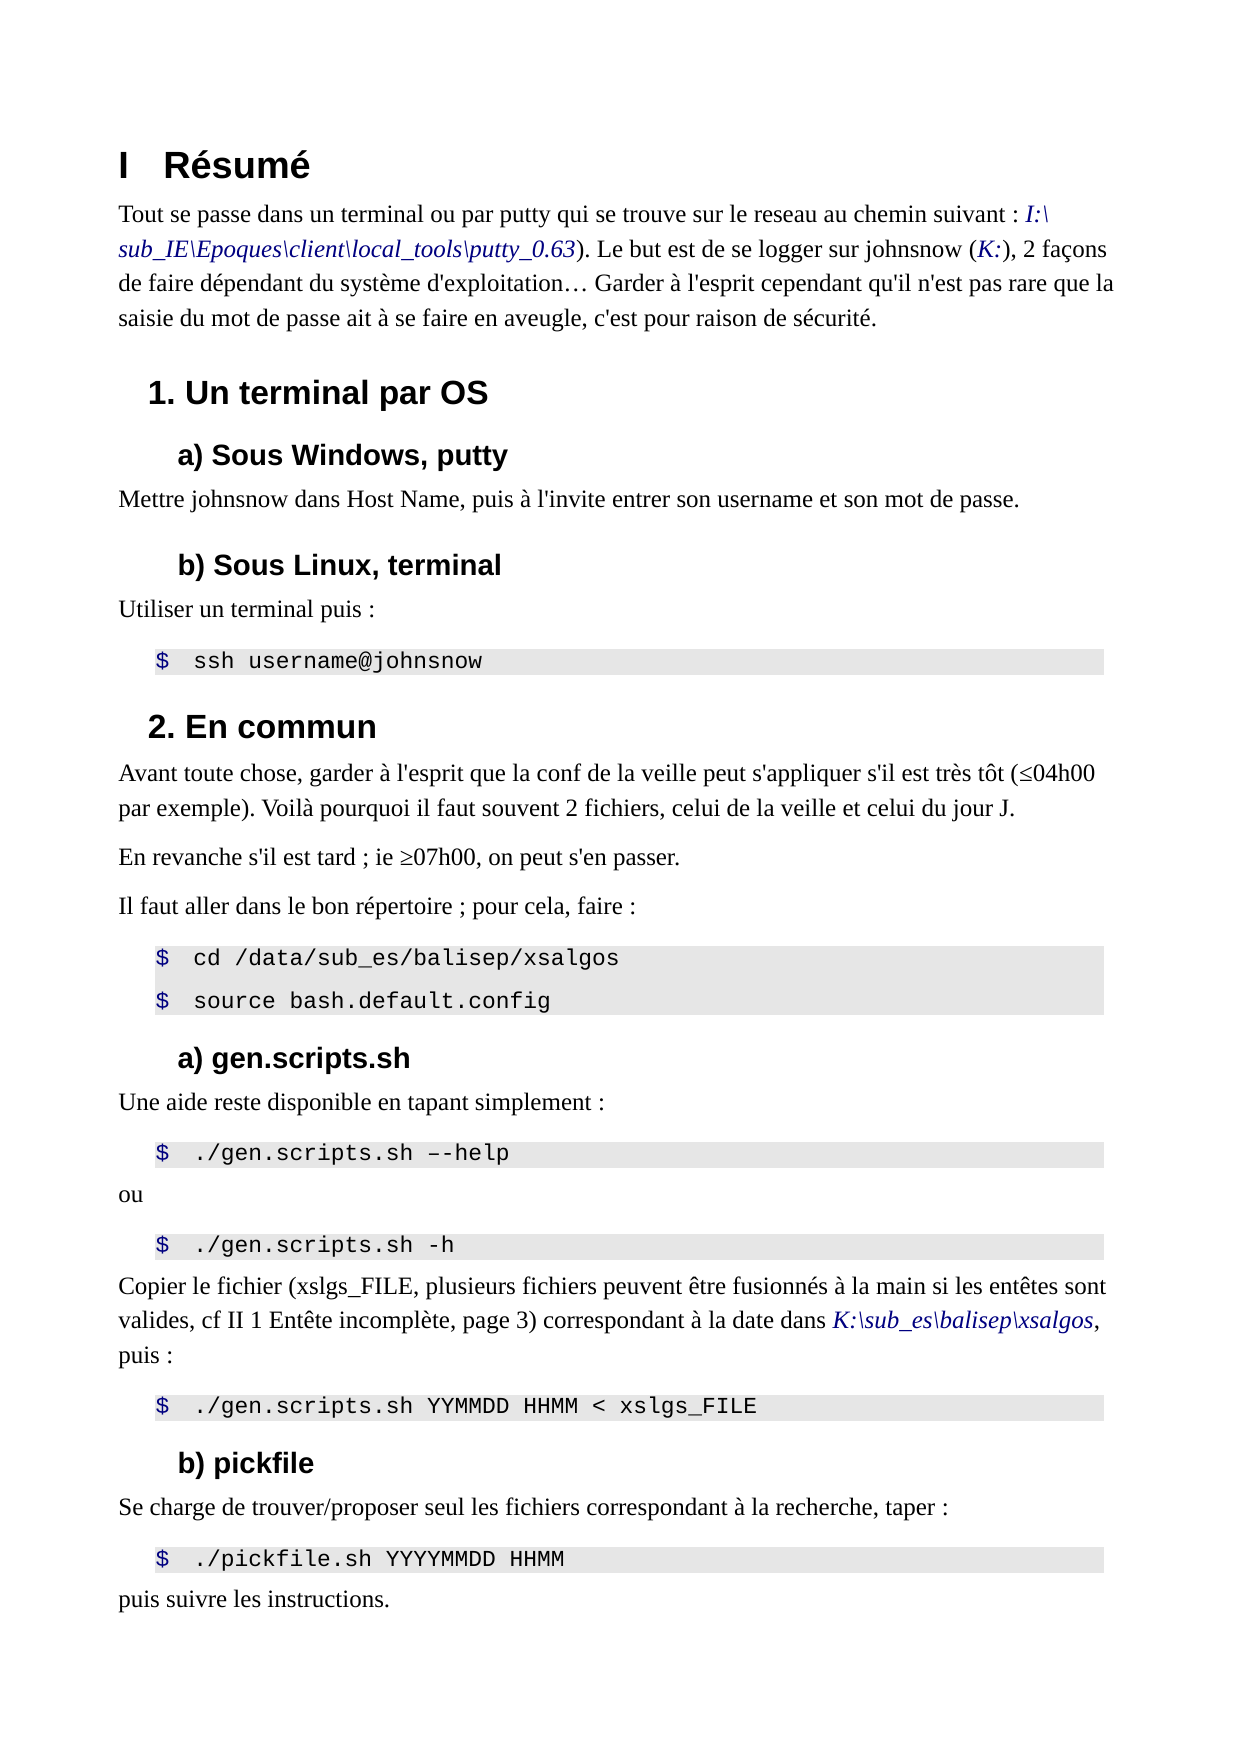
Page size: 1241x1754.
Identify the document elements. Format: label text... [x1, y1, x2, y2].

list ./gen.scripts.sh -h [155, 1234, 1104, 1260]
text En revanche s'il est tard ; ie ≥07h00, on peut s'en passer. [118, 842, 1122, 871]
list ./gen.scripts.sh –-help [155, 1142, 1104, 1168]
list ssh username@johnsnow [155, 649, 1104, 675]
subtitle Résumé [118, 143, 1122, 187]
subtitle Un terminal par OS [148, 373, 1122, 411]
text Se charge de trouver/proposer seul les fichiers correspondant à la recherche, taper : [118, 1492, 1122, 1521]
text Utiliser un terminal puis : [118, 594, 1122, 623]
text puis suivre les instructions. [118, 1584, 1122, 1613]
subtitle Sous Windows, putty [177, 438, 1122, 472]
list cd /data/sub_es/balisep/xsalgos [155, 946, 1104, 972]
text Copier le fichier (xslgs_FILE, plusieurs fichiers peuvent être fusionnés à la main si les entêtes sont valides, cf II 1 Entête incomplète, page 3) correspondant à la date dans K:\sub_es\balisep\xsalgos, puis : [118, 1271, 1122, 1368]
subtitle En commun [148, 707, 1122, 746]
subtitle gen.scripts.sh [177, 1041, 1122, 1074]
text Il faut aller dans le bon répertoire ; pour cela, faire : [118, 891, 1122, 920]
text Une aide reste disponible en tapant simplement : [118, 1087, 1122, 1116]
text Tout se passe dans un terminal ou par putty qui se trouve sur le reseau au chemin suivant : I:\sub_IE\Epoques\client\local_tools\putty_0.63). Le but est de se logger sur johnsnow (K:), 2 façons de faire dépendant du système d'exploitation… Garder à l'esprit cependant qu'il n'est pas rare que la saisie du mot de passe ait à se faire en aveugle, c'est pour raison de sécurité. [118, 199, 1122, 331]
list ./gen.scripts.sh YYMMDD HHMM < xslgs_FILE [155, 1395, 1104, 1421]
subtitle Sous Linux, terminal [177, 548, 1122, 582]
list ./pickfile.sh YYYYMMDD HHMM [155, 1547, 1104, 1573]
text ou [118, 1179, 1122, 1207]
subtitle pickfile [177, 1446, 1122, 1480]
text Avant toute chose, garder à l'esprit que la conf de la veille peut s'appliquer s'il est très tôt (≤04h00 par exemple). Voilà pourquoi il faut souvent 2 fichiers, celui de la veille et celui du jour J. [118, 758, 1122, 822]
list source bash.default.config [155, 989, 1104, 1015]
text Mettre johnsnow dans Host Name, puis à l'invite entrer son username et son mot de passe. [118, 484, 1122, 513]
